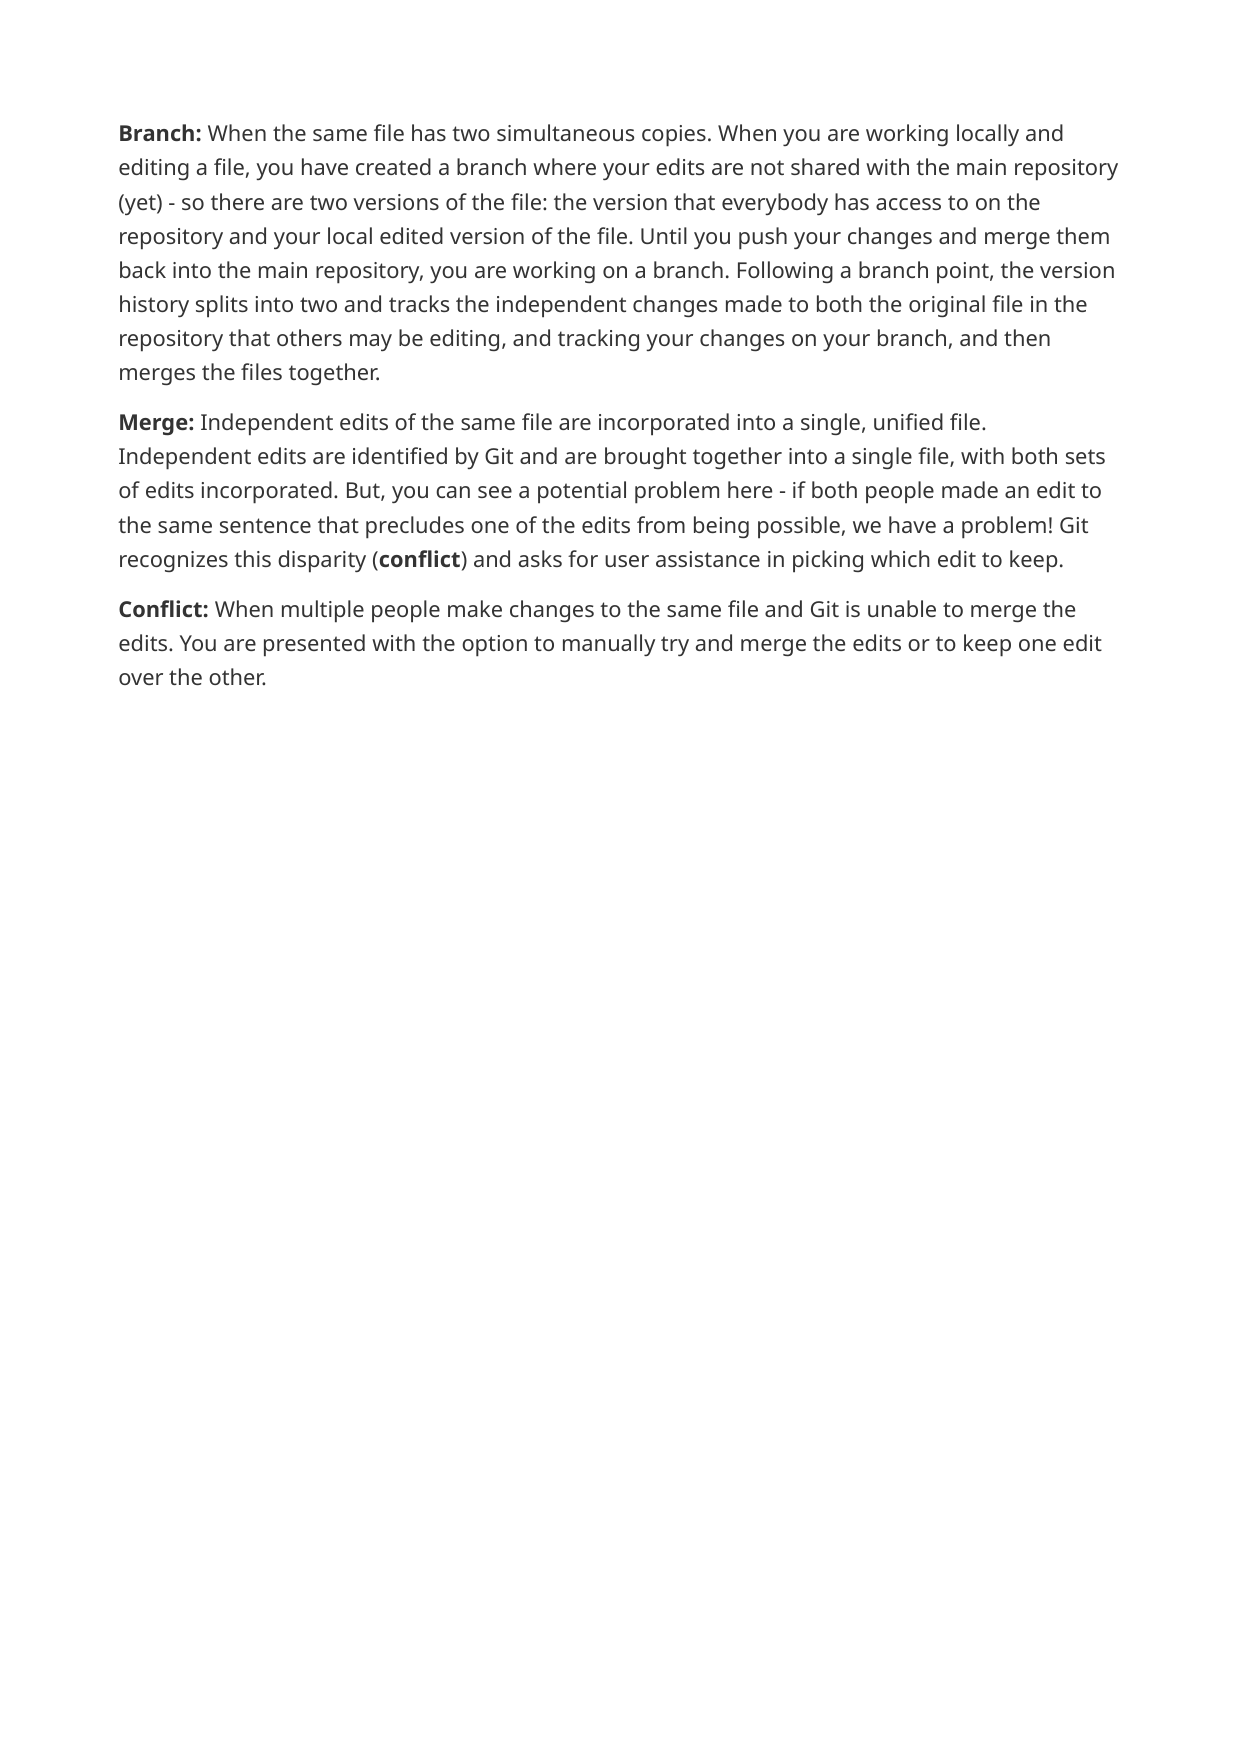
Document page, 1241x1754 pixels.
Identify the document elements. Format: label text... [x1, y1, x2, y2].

text Conflict: When multiple people make changes to the same file and Git is unable to merge the edits. You are presented with the option to manually try and merge the edits or to keep one edit over the other. [118, 593, 1122, 692]
text Branch: When the same file has two simultaneous copies. When you are working locally and editing a file, you have created a branch where your edits are not shared with the main repository (yet) - so there are two versions of the file: the version that everybody has access to on the repository and your local edited version of the file. Until you push your changes and merge them back into the main repository, you are working on a branch. Following a branch point, the version history splits into two and tracks the independent changes made to both the original file in the repository that others may be editing, and tracking your changes on your branch, and then merges the files together. [118, 118, 1122, 387]
text Merge: Independent edits of the same file are incorporated into a single, unified file. Independent edits are identified by Git and are brought together into a single file, with both sets of edits incorporated. But, you can see a potential problem here - if both people made an edit to the same sentence that precludes one of the edits from being possible, we have a problem! Git recognizes this disparity (conflict) and asks for user assistance in picking which edit to keep. [118, 407, 1122, 573]
